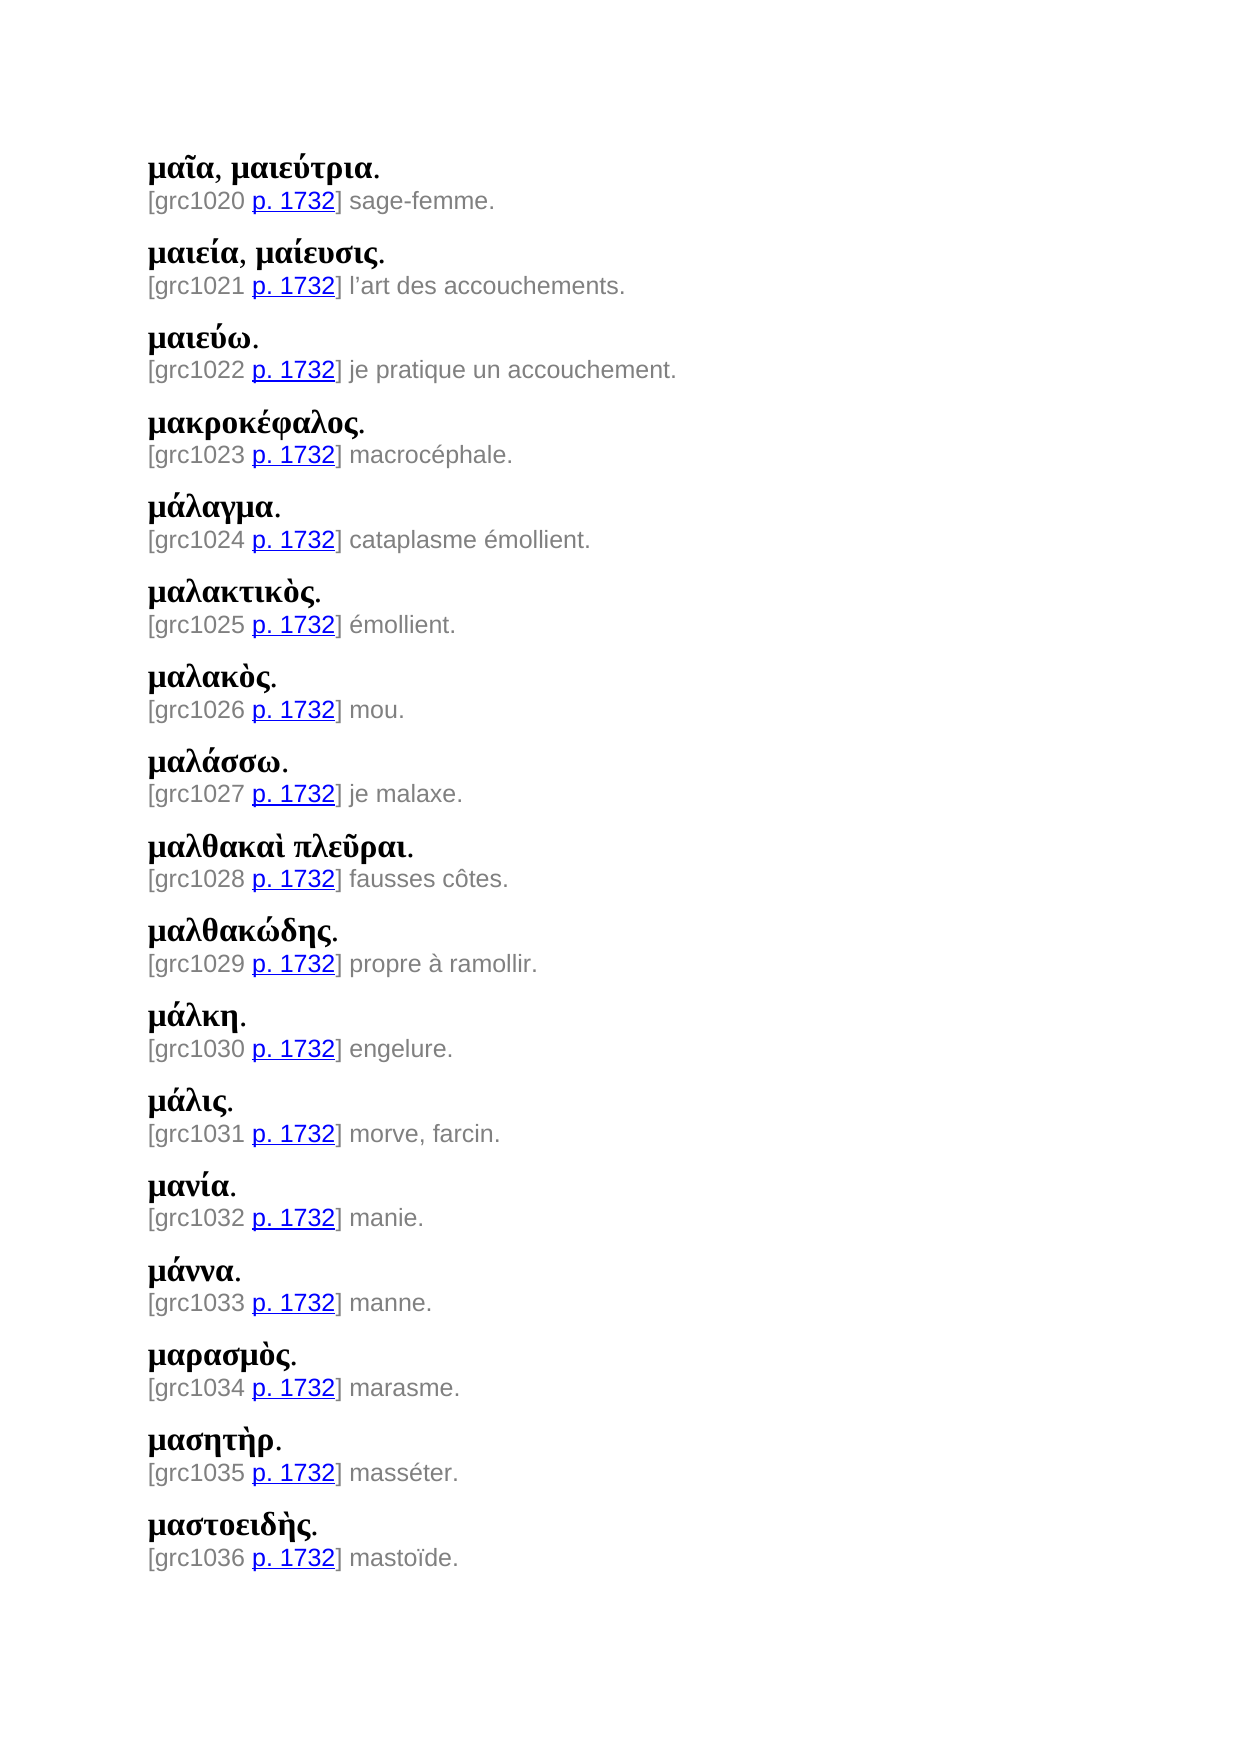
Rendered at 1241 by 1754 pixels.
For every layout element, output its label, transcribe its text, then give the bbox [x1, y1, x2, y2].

text μαστοειδὴς. [148, 1504, 1093, 1543]
text [grc1036 p. 1732] mastoïde. [148, 1543, 1093, 1571]
text [grc1030 p. 1732] engelure. [148, 1034, 1093, 1063]
text μαῖα, μαιεύτρια. [148, 148, 1093, 186]
text [grc1023 p. 1732] macrocéphale. [148, 440, 1093, 469]
text μαλάσσω. [148, 741, 1093, 779]
text [grc1033 p. 1732] manne. [148, 1288, 1093, 1317]
text μαρασμὸς. [148, 1335, 1093, 1373]
text μαλακτικὸς. [148, 572, 1093, 610]
text μάννα. [148, 1250, 1093, 1288]
text μαιεία, μαίευσις. [148, 232, 1093, 271]
text [grc1027 p. 1732] je malaxe. [148, 779, 1093, 808]
text μαλθακώδης. [148, 911, 1093, 949]
text μαλθακαὶ πλεῦραι. [148, 826, 1093, 864]
text [grc1034 p. 1732] marasme. [148, 1373, 1093, 1402]
text [grc1032 p. 1732] manie. [148, 1203, 1093, 1232]
text [grc1029 p. 1732] propre à ramollir. [148, 949, 1093, 978]
text [grc1024 p. 1732] cataplasme émollient. [148, 525, 1093, 554]
text [grc1022 p. 1732] je pratique un accouchement. [148, 356, 1093, 384]
text [grc1025 p. 1732] émollient. [148, 610, 1093, 639]
text μακροκέφαλος. [148, 402, 1093, 440]
text [grc1028 p. 1732] fausses côtes. [148, 864, 1093, 893]
text μασητὴρ. [148, 1419, 1093, 1458]
text [grc1020 p. 1732] sage-femme. [148, 186, 1093, 215]
text μάλκη. [148, 996, 1093, 1034]
text μάλις. [148, 1080, 1093, 1119]
text μαλακὸς. [148, 656, 1093, 695]
text μάλαγμα. [148, 487, 1093, 525]
text [grc1031 p. 1732] morve, farcin. [148, 1119, 1093, 1147]
text μαιεύω. [148, 317, 1093, 356]
text [grc1026 p. 1732] mou. [148, 695, 1093, 723]
text [grc1035 p. 1732] masséter. [148, 1458, 1093, 1487]
text μανία. [148, 1165, 1093, 1203]
text [grc1021 p. 1732] l’art des accouchements. [148, 271, 1093, 299]
